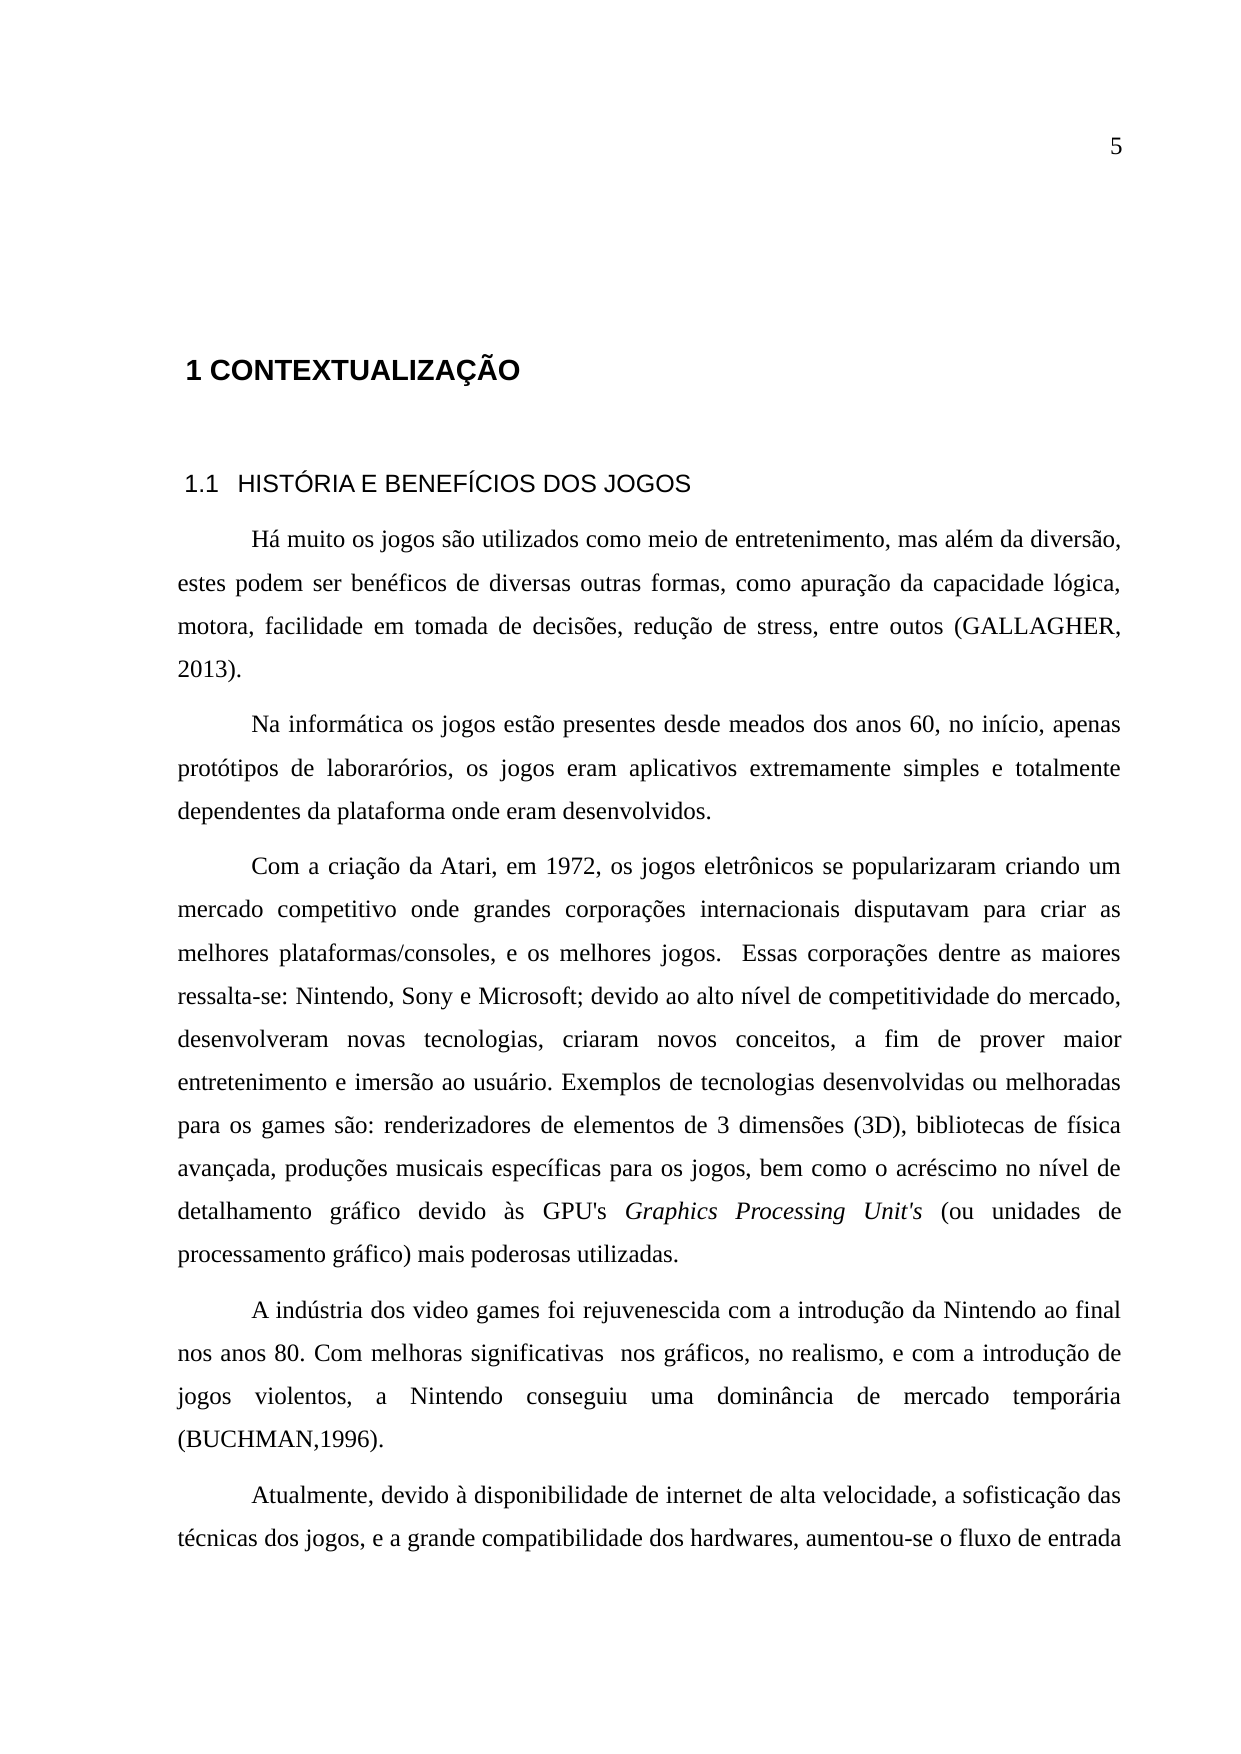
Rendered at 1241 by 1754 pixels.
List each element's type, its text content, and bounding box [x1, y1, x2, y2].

subtitle História e benefícios dos jogos [177, 469, 1122, 498]
text A indústria dos video games foi rejuvenescida com a introdução da Nintendo ao final nos anos 80. Com melhoras significativas nos gráficos, no realismo, e com a introdução de jogos violentos, a Nintendo conseguiu uma dominância de mercado temporária (BUCHMAN,1996). [177, 1295, 1122, 1453]
text Com a criação da Atari, em 1972, os jogos eletrônicos se popularizaram criando um mercado competitivo onde grandes corporações internacionais disputavam para criar as melhores plataformas/consoles, e os melhores jogos. Essas corporações dentre as maiores ressalta-se: Nintendo, Sony e Microsoft; devido ao alto nível de competitividade do mercado, desenvolveram novas tecnologias, criaram novos conceitos, a fim de prover maior entretenimento e imersão ao usuário. Exemplos de tecnologias desenvolvidas ou melhoradas para os games são: renderizadores de elementos de 3 dimensões (3D), bibliotecas de física avançada, produções musicais específicas para os jogos, bem como o acréscimo no nível de detalhamento gráfico devido às GPU's Graphics Processing Unit's (ou unidades de processamento gráfico) mais poderosas utilizadas. [177, 851, 1122, 1268]
text Atualmente, devido à disponibilidade de internet de alta velocidade, a sofisticação das técnicas dos jogos, e a grande compatibilidade dos hardwares, aumentou-se o fluxo de entrada [177, 1480, 1122, 1552]
subtitle CONTEXTUALIZAÇÃO [177, 353, 1122, 386]
text Há muito os jogos são utilizados como meio de entretenimento, mas além da diversão, estes podem ser benéficos de diversas outras formas, como apuração da capacidade lógica, motora, facilidade em tomada de decisões, redução de stress, entre outos (GALLAGHER, 2013). [177, 524, 1122, 683]
text Na informática os jogos estão presentes desde meados dos anos 60, no início, apenas protótipos de laborarórios, os jogos eram aplicativos extremamente simples e totalmente dependentes da plataforma onde eram desenvolvidos. [177, 709, 1122, 824]
